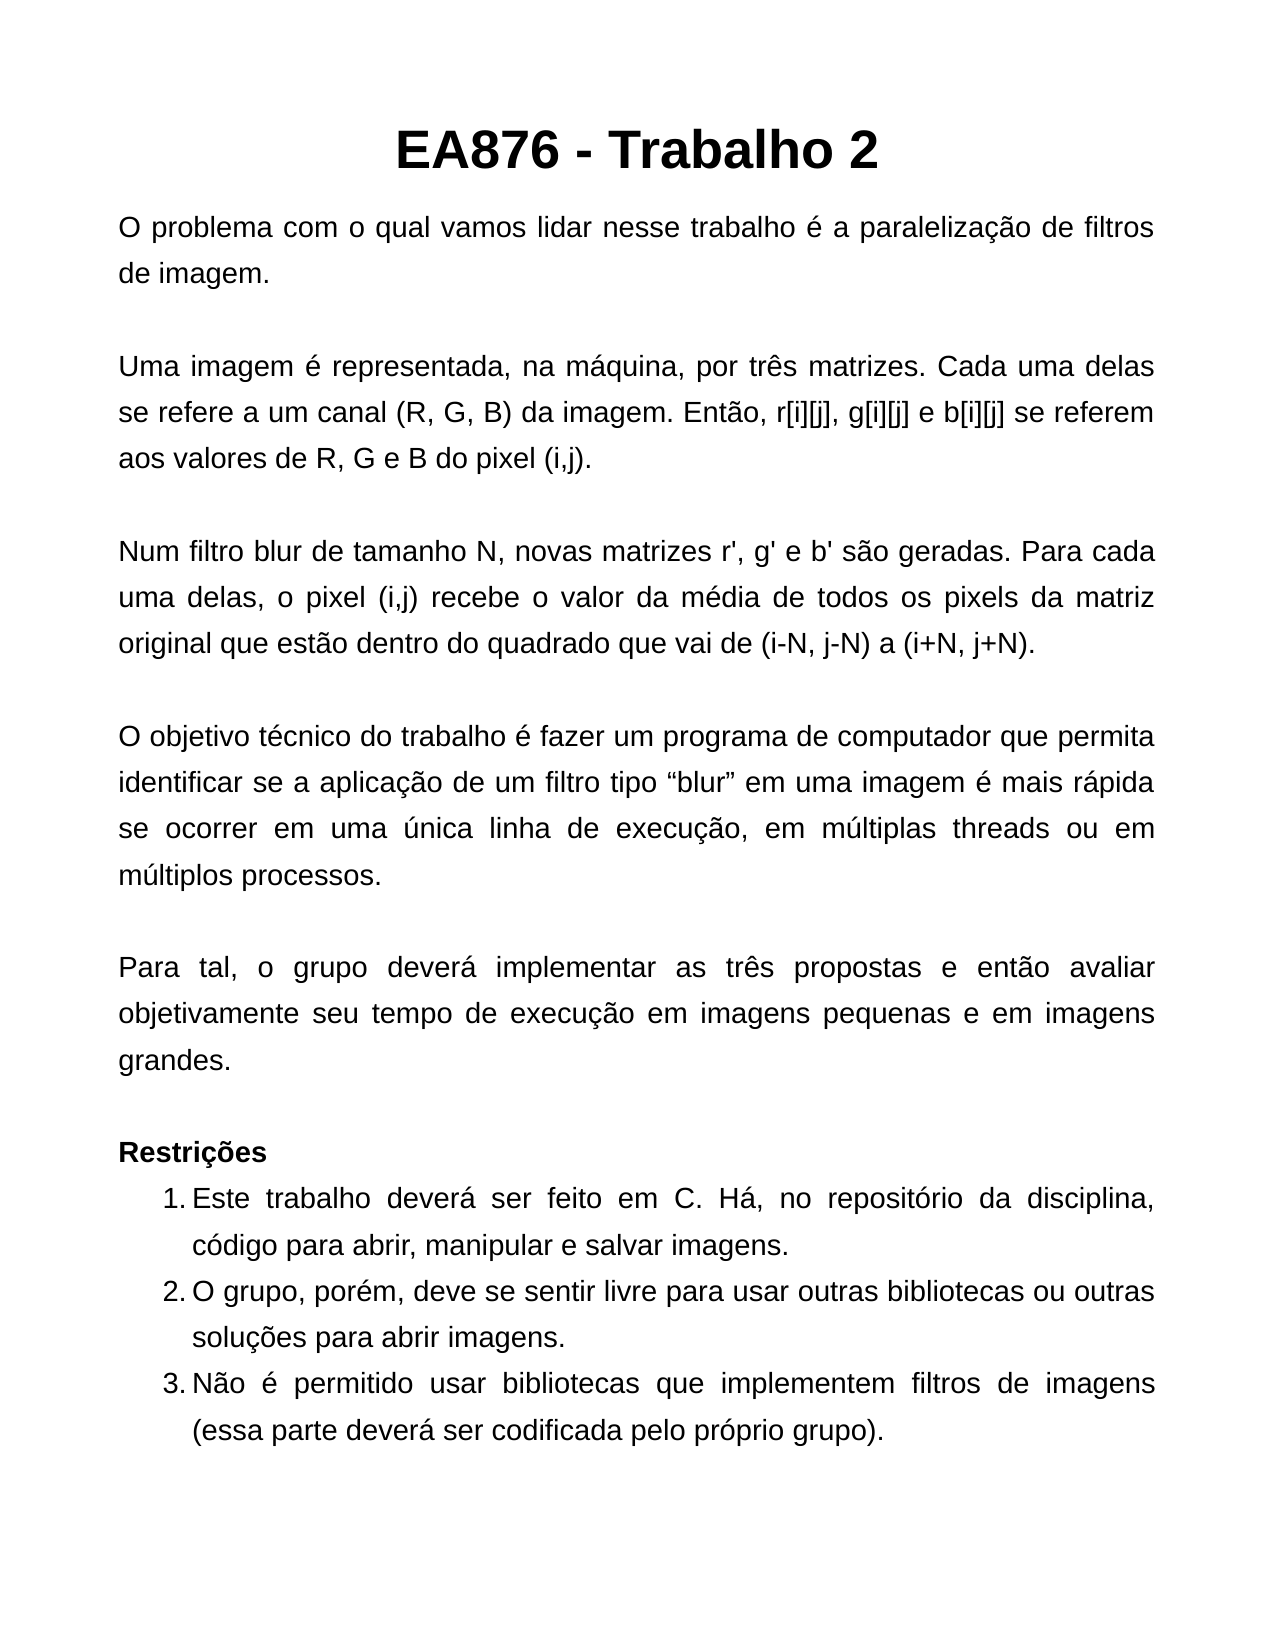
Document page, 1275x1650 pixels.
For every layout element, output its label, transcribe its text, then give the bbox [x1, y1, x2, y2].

text Restrições [118, 1135, 1157, 1169]
list Não é permitido usar bibliotecas que implementem filtros de imagens (essa parte deverá ser codificada pelo próprio grupo). [162, 1366, 1157, 1446]
text O problema com o qual vamos lidar nesse trabalho é a paralelização de filtros de imagem. [118, 210, 1157, 290]
text O objetivo técnico do trabalho é fazer um programa de computador que permita identificar se a aplicação de um filtro tipo “blur” em uma imagem é mais rápida se ocorrer em uma única linha de execução, em múltiplas threads ou em múltiplos processos. [118, 719, 1157, 891]
text Para tal, o grupo deverá implementar as três propostas e então avaliar objetivamente seu tempo de execução em imagens pequenas e em imagens grandes. [118, 950, 1157, 1076]
text EA876 - Trabalho 2 [118, 118, 1157, 180]
text Num filtro blur de tamanho N, novas matrizes r', g' e b' são geradas. Para cada uma delas, o pixel (i,j) recebe o valor da média de todos os pixels da matriz original que estão dentro do quadrado que vai de (i-N, j-N) a (i+N, j+N). [118, 534, 1157, 660]
text Uma imagem é representada, na máquina, por três matrizes. Cada uma delas se refere a um canal (R, G, B) da imagem. Então, r[i][j], g[i][j] e b[i][j] se referem aos valores de R, G e B do pixel (i,j). [118, 349, 1157, 475]
list O grupo, porém, deve se sentir livre para usar outras bibliotecas ou outras soluções para abrir imagens. [162, 1274, 1157, 1354]
list Este trabalho deverá ser feito em C. Há, no repositório da disciplina, código para abrir, manipular e salvar imagens. [162, 1181, 1157, 1261]
